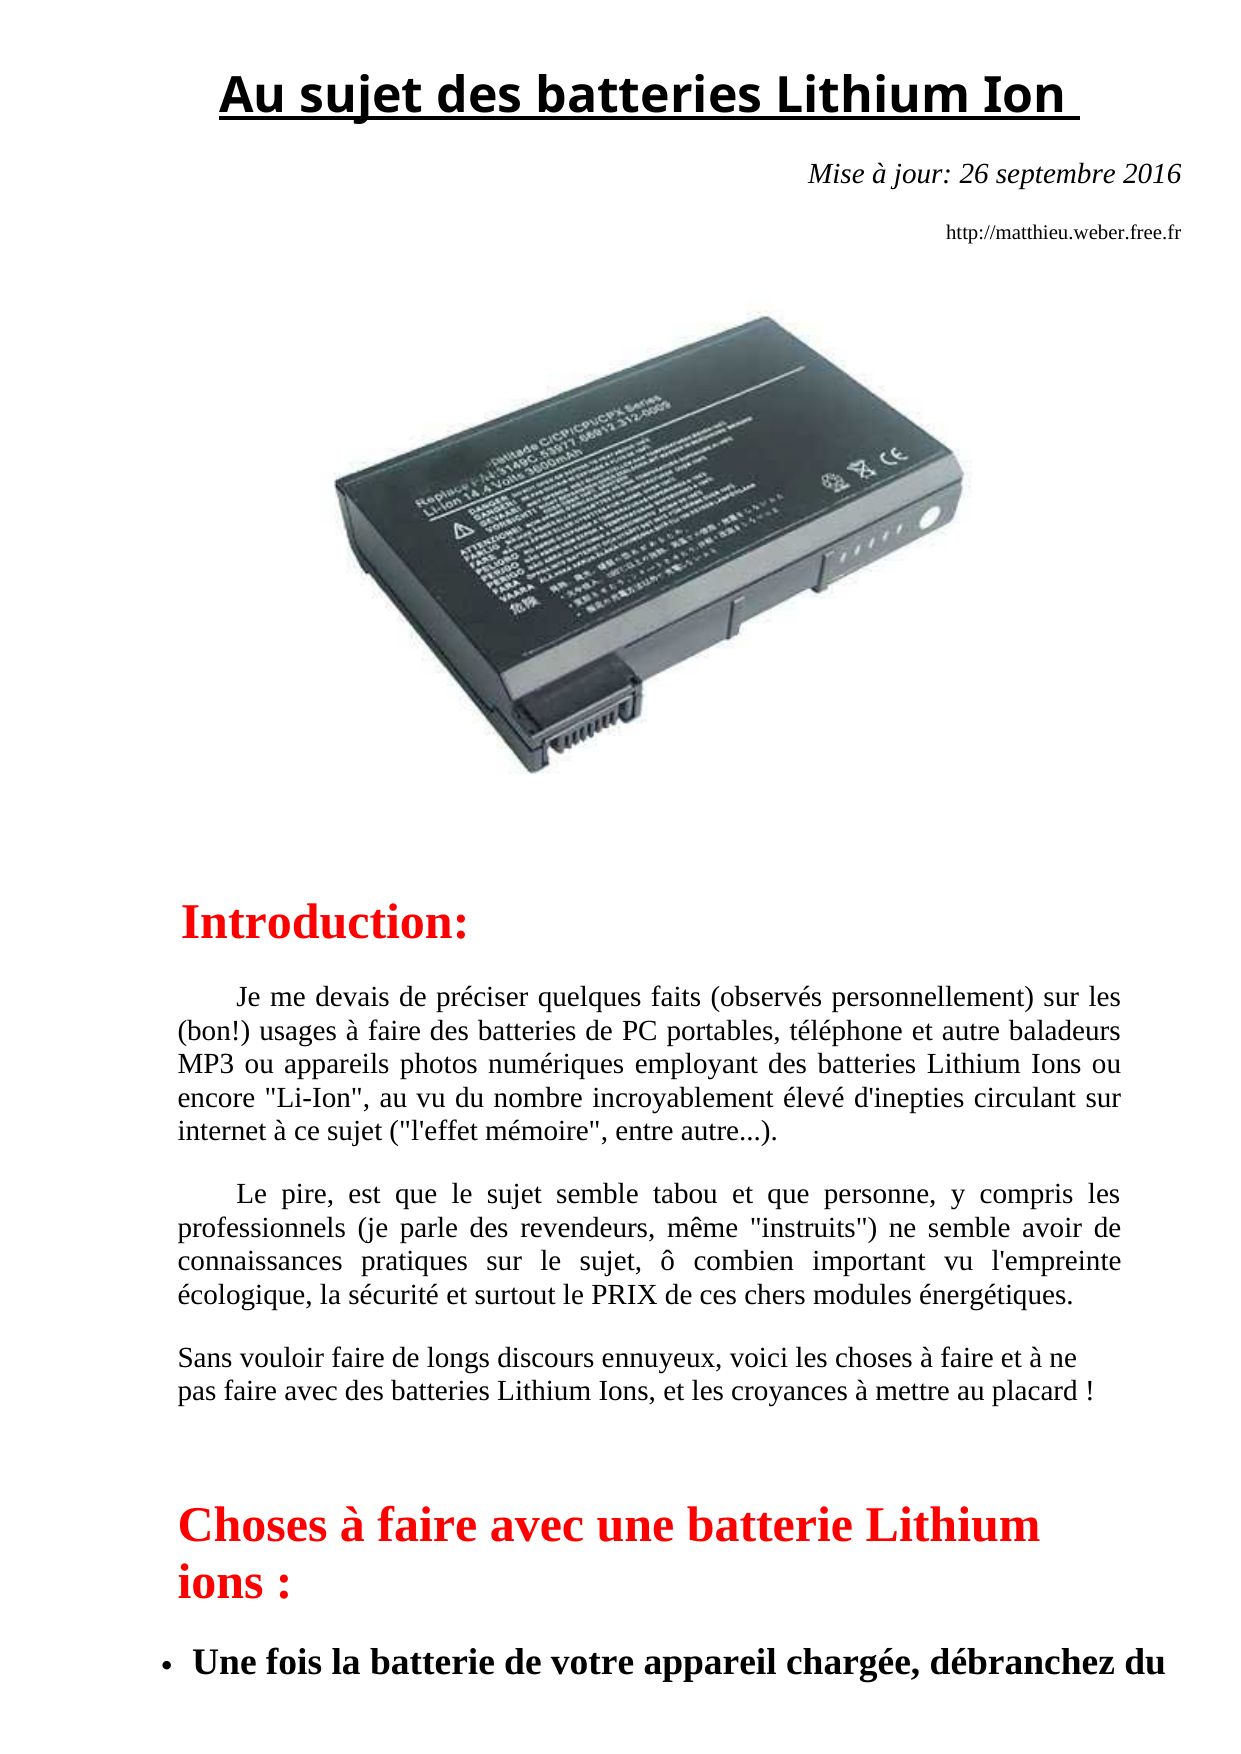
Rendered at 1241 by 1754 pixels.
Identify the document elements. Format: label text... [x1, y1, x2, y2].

list Une fois la batterie de votre appareil chargée, débranchez du [162, 1639, 1181, 1682]
text Choses à faire avec une batterie Lithium ions : [177, 1495, 1122, 1610]
text Je me devais de préciser quelques faits (observés personnellement) sur les (bon!) usages à faire des batteries de PC portables, téléphone et autre baladeurs MP3 ou appareils photos numériques employant des batteries Lithium Ions ou encore "Li-Ion", au vu du nombre incroyablement élevé d'inepties circulant sur internet à ce sujet ("l'effet mémoire", entre autre...). [177, 979, 1122, 1147]
text http://matthieu.weber.free.fr [118, 220, 1181, 244]
text Le pire, est que le sujet semble tabou et que personne, y compris les professionnels (je parle des revendeurs, même "instruits") ne semble avoir de connaissances pratiques sur le sujet, ô combien important vu l'empreinte écologique, la sécurité et surtout le PRIX de ces chers modules énergétiques. [177, 1176, 1122, 1311]
text Introduction: [181, 892, 1181, 950]
text Au sujet des batteries Lithium Ion [118, 59, 1181, 127]
picture [297, 273, 1005, 805]
text Mise à jour: 26 septembre 2016 [118, 157, 1181, 190]
text Sans vouloir faire de longs discours ennuyeux, voici les choses à faire et à ne pas faire avec des batteries Lithium Ions, et les croyances à mettre au placard ! [177, 1340, 1122, 1407]
